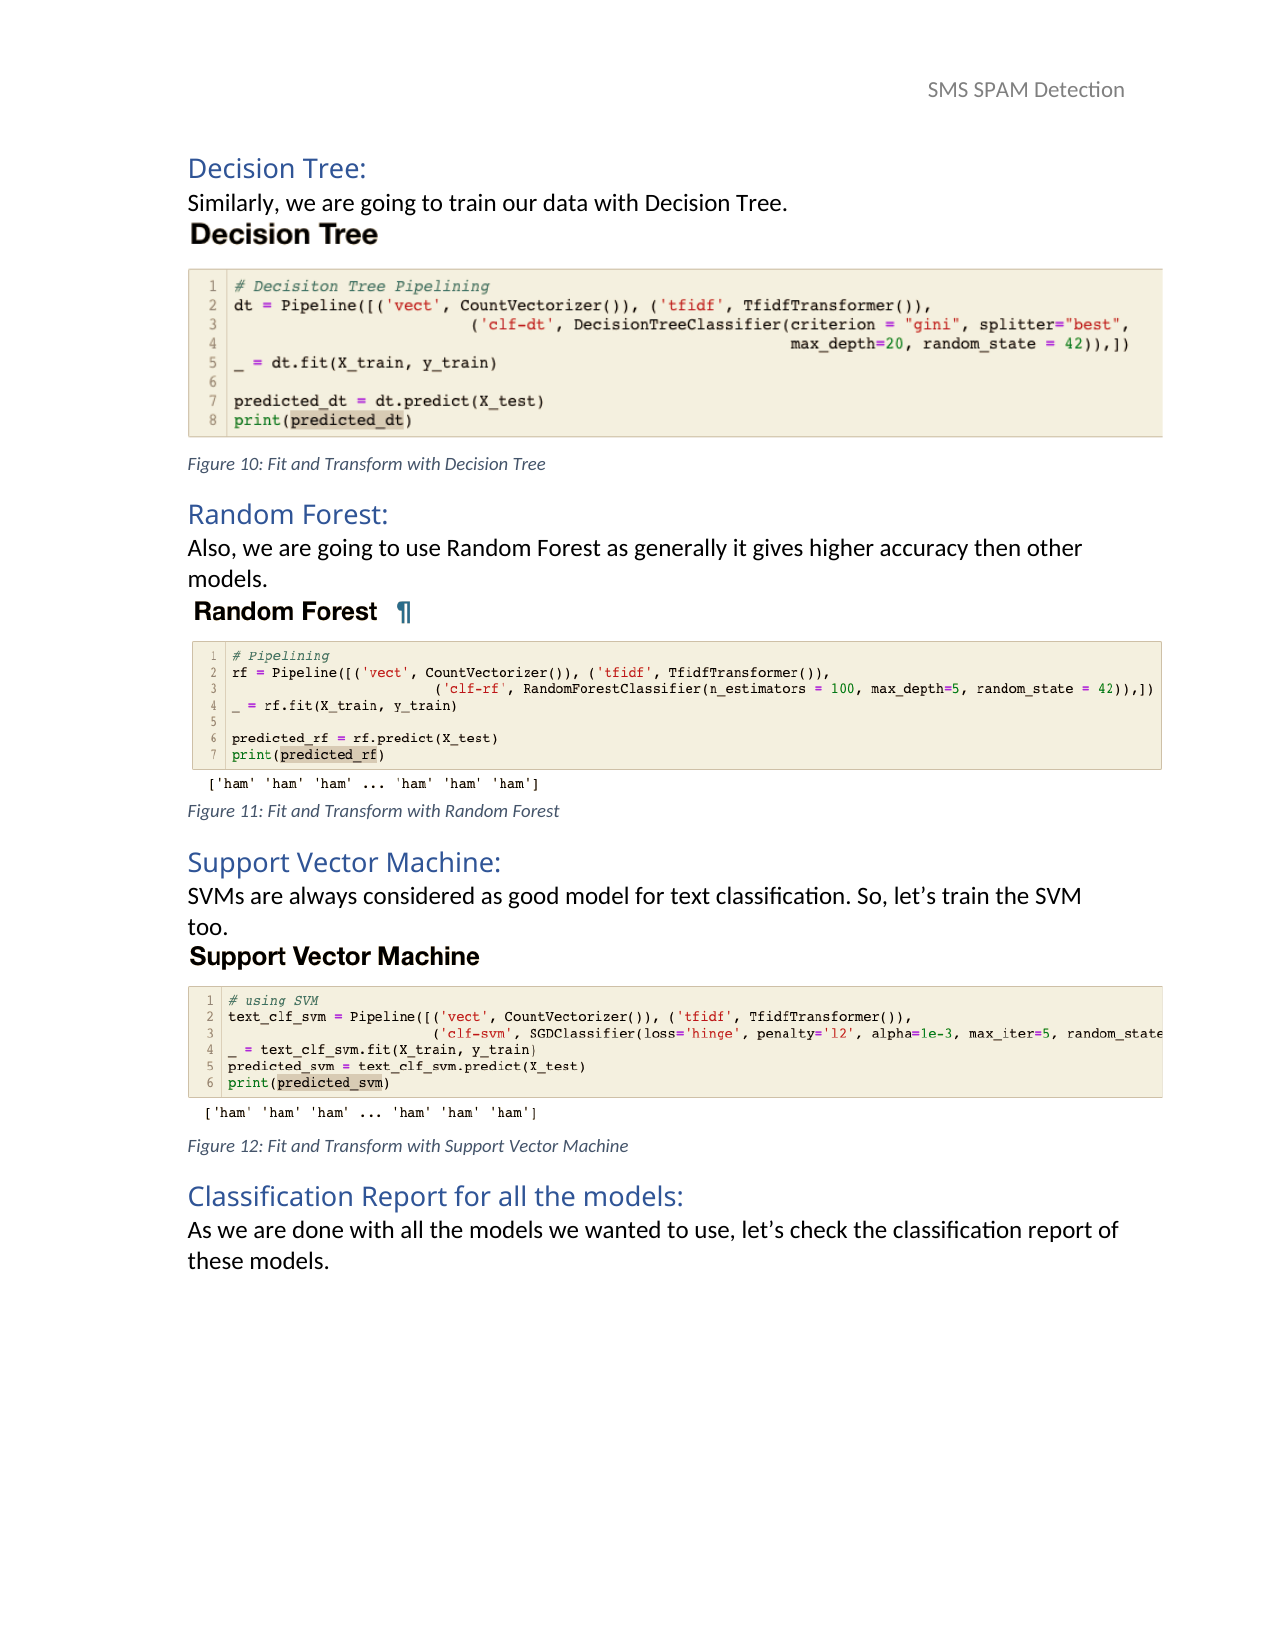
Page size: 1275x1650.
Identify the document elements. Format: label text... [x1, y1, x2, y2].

text Similarly, we are going to train our data with Decision Tree. [187, 187, 1125, 217]
text Figure 10: Fit and Transform with Decision Tree [150, 452, 1125, 475]
picture [187, 593, 1163, 800]
text SVMs are always considered as good model for text classification. So, let’s train the SVM too. [187, 880, 1125, 941]
text Also, we are going to use Random Forest as generally it gives higher accuracy then other models. [187, 532, 1125, 593]
subtitle Random Forest: [187, 496, 1125, 532]
text Figure 11: Fit and Transform with Random Forest [150, 799, 1125, 822]
picture [187, 217, 1163, 452]
picture [187, 941, 1163, 1134]
text As we are done with all the models we wanted to use, let’s check the classification report of these models. [187, 1214, 1125, 1276]
subtitle Classification Report for all the models: [187, 1178, 1125, 1214]
subtitle Decision Tree: [187, 150, 1125, 187]
text Figure 12: Fit and Transform with Support Vector Machine [150, 1134, 1125, 1157]
subtitle Support Vector Machine: [187, 843, 1125, 880]
